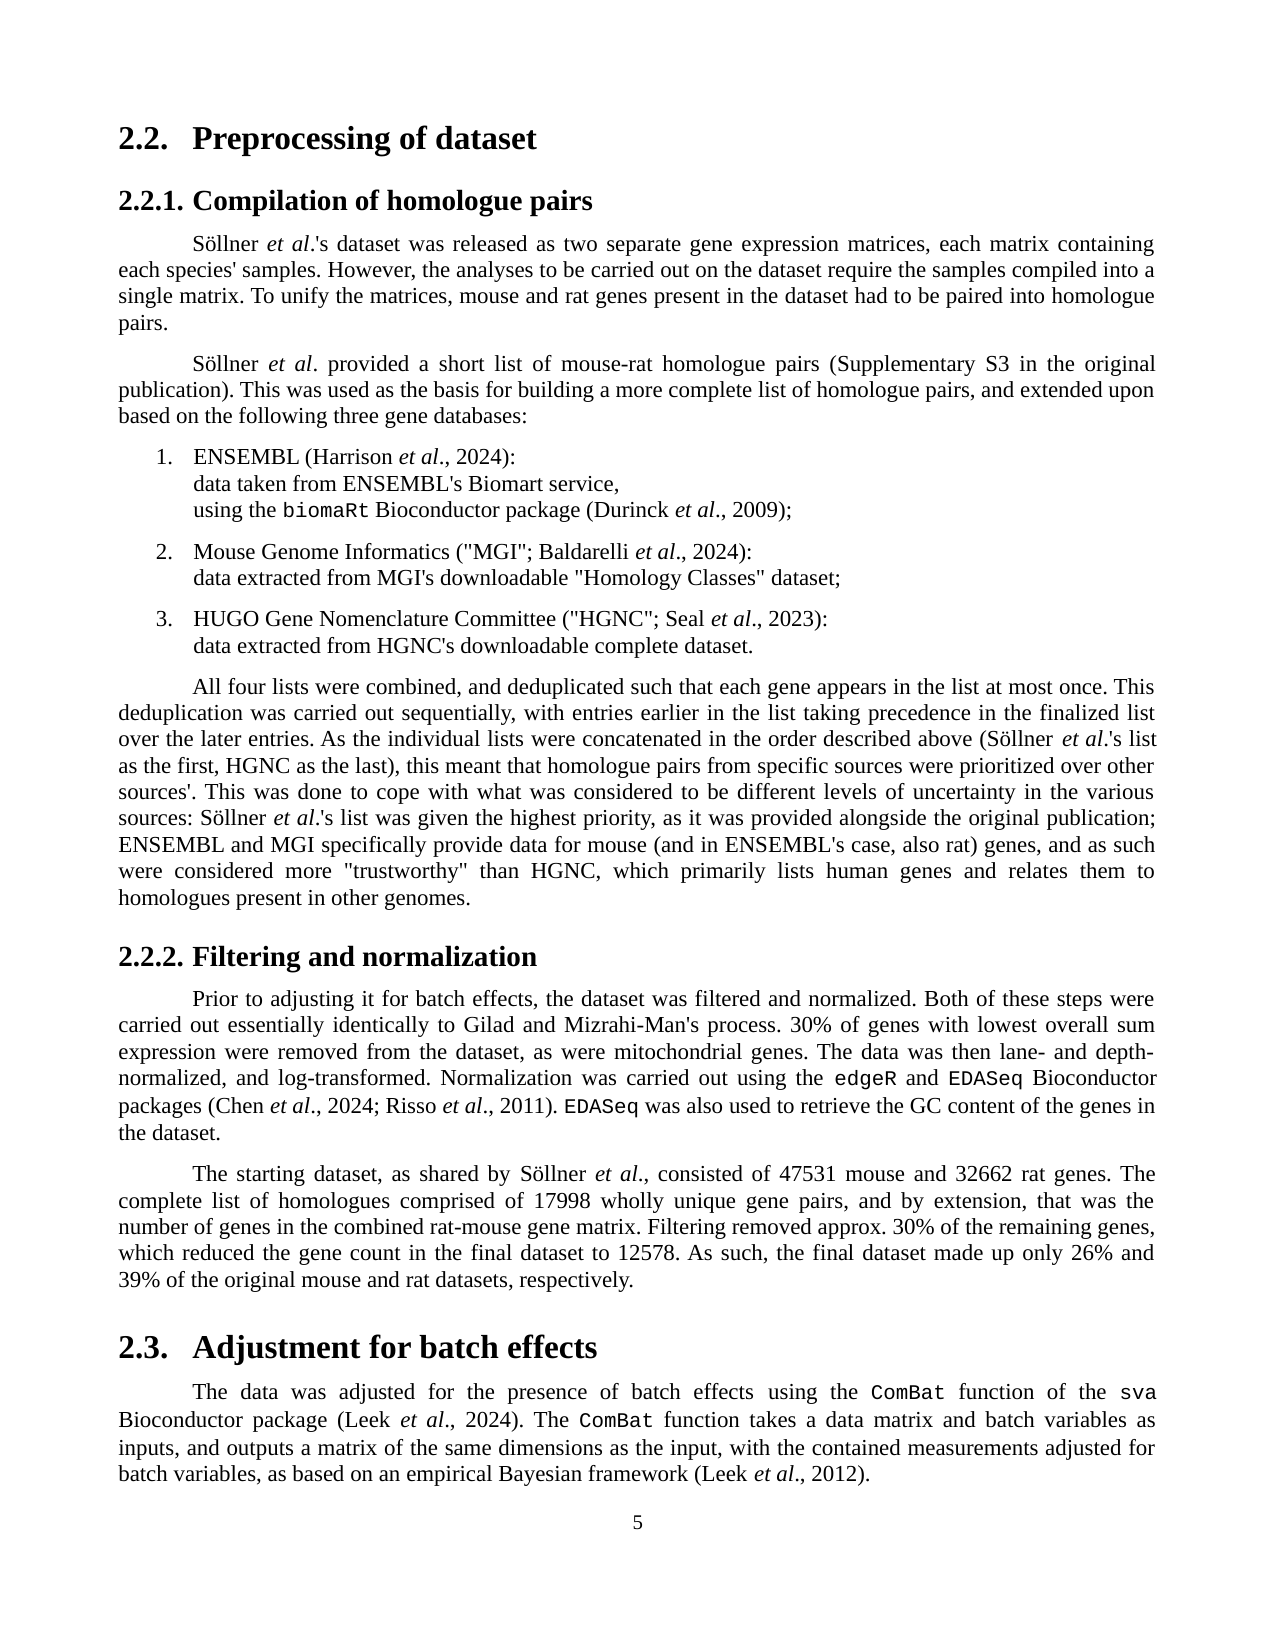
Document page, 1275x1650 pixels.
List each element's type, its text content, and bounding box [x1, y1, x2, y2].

list HUGO Gene Nomenclature Committee ("HGNC"; Seal et al., 2023): data extracted from HGNC's downloadable complete dataset. [156, 605, 1157, 658]
text The starting dataset, as shared by Söllner et al., consisted of 47531 mouse and 32662 rat genes. The complete list of homologues comprised of 17998 wholly unique gene pairs, and by extension, that was the number of genes in the combined rat-mouse gene matrix. Filtering removed approx. 30% of the remaining genes, which reduced the gene count in the final dataset to 12578. As such, the final dataset made up only 26% and 39% of the original mouse and rat datasets, respectively. [118, 1160, 1157, 1292]
subtitle 2.2.1. Compilation of homologue pairs [118, 183, 1157, 217]
list ENSEMBL (Harrison et al., 2024): data taken from ENSEMBL's Biomart service, using the biomaRt Bioconductor package (Durinck et al., 2009); [156, 443, 1157, 523]
text The data was adjusted for the presence of batch effects using the ComBat function of the sva Bioconductor package (Leek et al., 2024). The ComBat function takes a data matrix and batch variables as inputs, and outputs a matrix of the same dimensions as the input, with the contained measurements adjusted for batch variables, as based on an empirical Bayesian framework (Leek et al., 2012). [118, 1378, 1157, 1486]
text Prior to adjusting it for batch effects, the dataset was filtered and normalized. Both of these steps were carried out essentially identically to Gilad and Mizrahi-Man's process. 30% of genes with lowest overall sum expression were removed from the dataset, as were mitochondrial genes. The data was then lane- and depth-normalized, and log-transformed. Normalization was carried out using the edgeR and EDASeq Bioconductor packages (Chen et al., 2024; Risso et al., 2011). EDASeq was also used to retrieve the GC content of the genes in the dataset. [118, 985, 1157, 1146]
list Mouse Genome Informatics ("MGI"; Baldarelli et al., 2024): data extracted from MGI's downloadable "Homology Classes" dataset; [156, 538, 1157, 591]
subtitle 2.2.2. Filtering and normalization [118, 939, 1157, 973]
subtitle 2.3. Adjustment for batch effects [118, 1327, 1157, 1366]
subtitle 2.2. Preprocessing of dataset [118, 118, 1157, 156]
text Söllner et al.'s dataset was released as two separate gene expression matrices, each matrix containing each species' samples. However, the analyses to be carried out on the dataset require the samples compiled into a single matrix. To unify the matrices, mouse and rat genes present in the dataset had to be paired into homologue pairs. [118, 229, 1157, 335]
text All four lists were combined, and deduplicated such that each gene appears in the list at most once. This deduplication was carried out sequentially, with entries earlier in the list taking precedence in the finalized list over the later entries. As the individual lists were concatenated in the order described above (Söllner et al.'s list as the first, HGNC as the last), this meant that homologue pairs from specific sources were prioritized over other sources'. This was done to cope with what was considered to be different levels of uncertainty in the various sources: Söllner et al.'s list was given the highest priority, as it was provided alongside the original publication; ENSEMBL and MGI specifically provide data for mouse (and in ENSEMBL's case, also rat) genes, and as such were considered more "trustworthy" than HGNC, which primarily lists human genes and relates them to homologues present in other genomes. [118, 673, 1157, 910]
text Söllner et al. provided a short list of mouse-rat homologue pairs (Supplementary S3 in the original publication). This was used as the basis for building a more complete list of homologue pairs, and extended upon based on the following three gene databases: [118, 349, 1157, 429]
